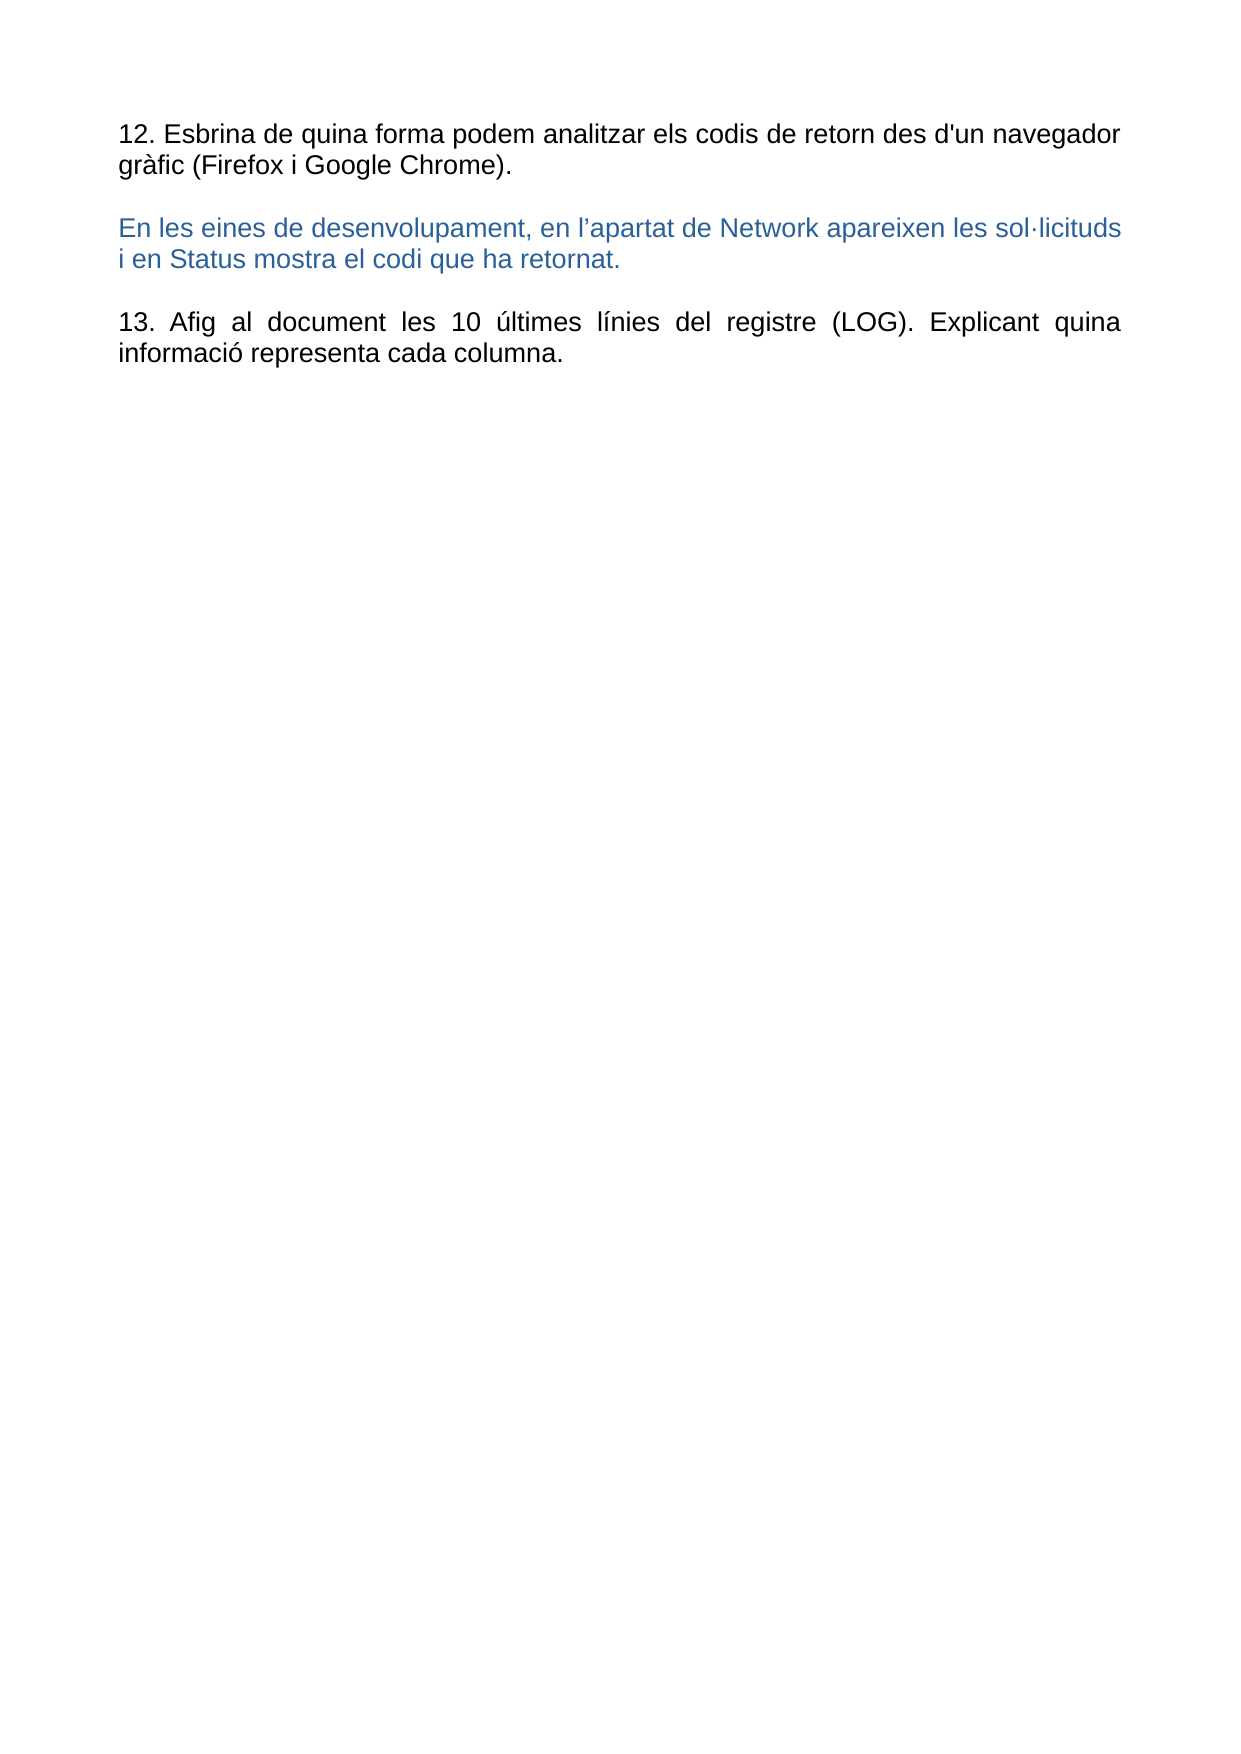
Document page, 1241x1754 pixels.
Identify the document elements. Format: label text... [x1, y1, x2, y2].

text En les eines de desenvolupament, en l’apartat de Network apareixen les sol·licituds i en Status mostra el codi que ha retornat. [118, 212, 1122, 274]
text 13. Afig al document les 10 últimes línies del registre (LOG). Explicant quina informació representa cada columna. [118, 306, 1122, 368]
text 12. Esbrina de quina forma podem analitzar els codis de retorn des d'un navegador gràfic (Firefox i Google Chrome). [118, 118, 1122, 181]
